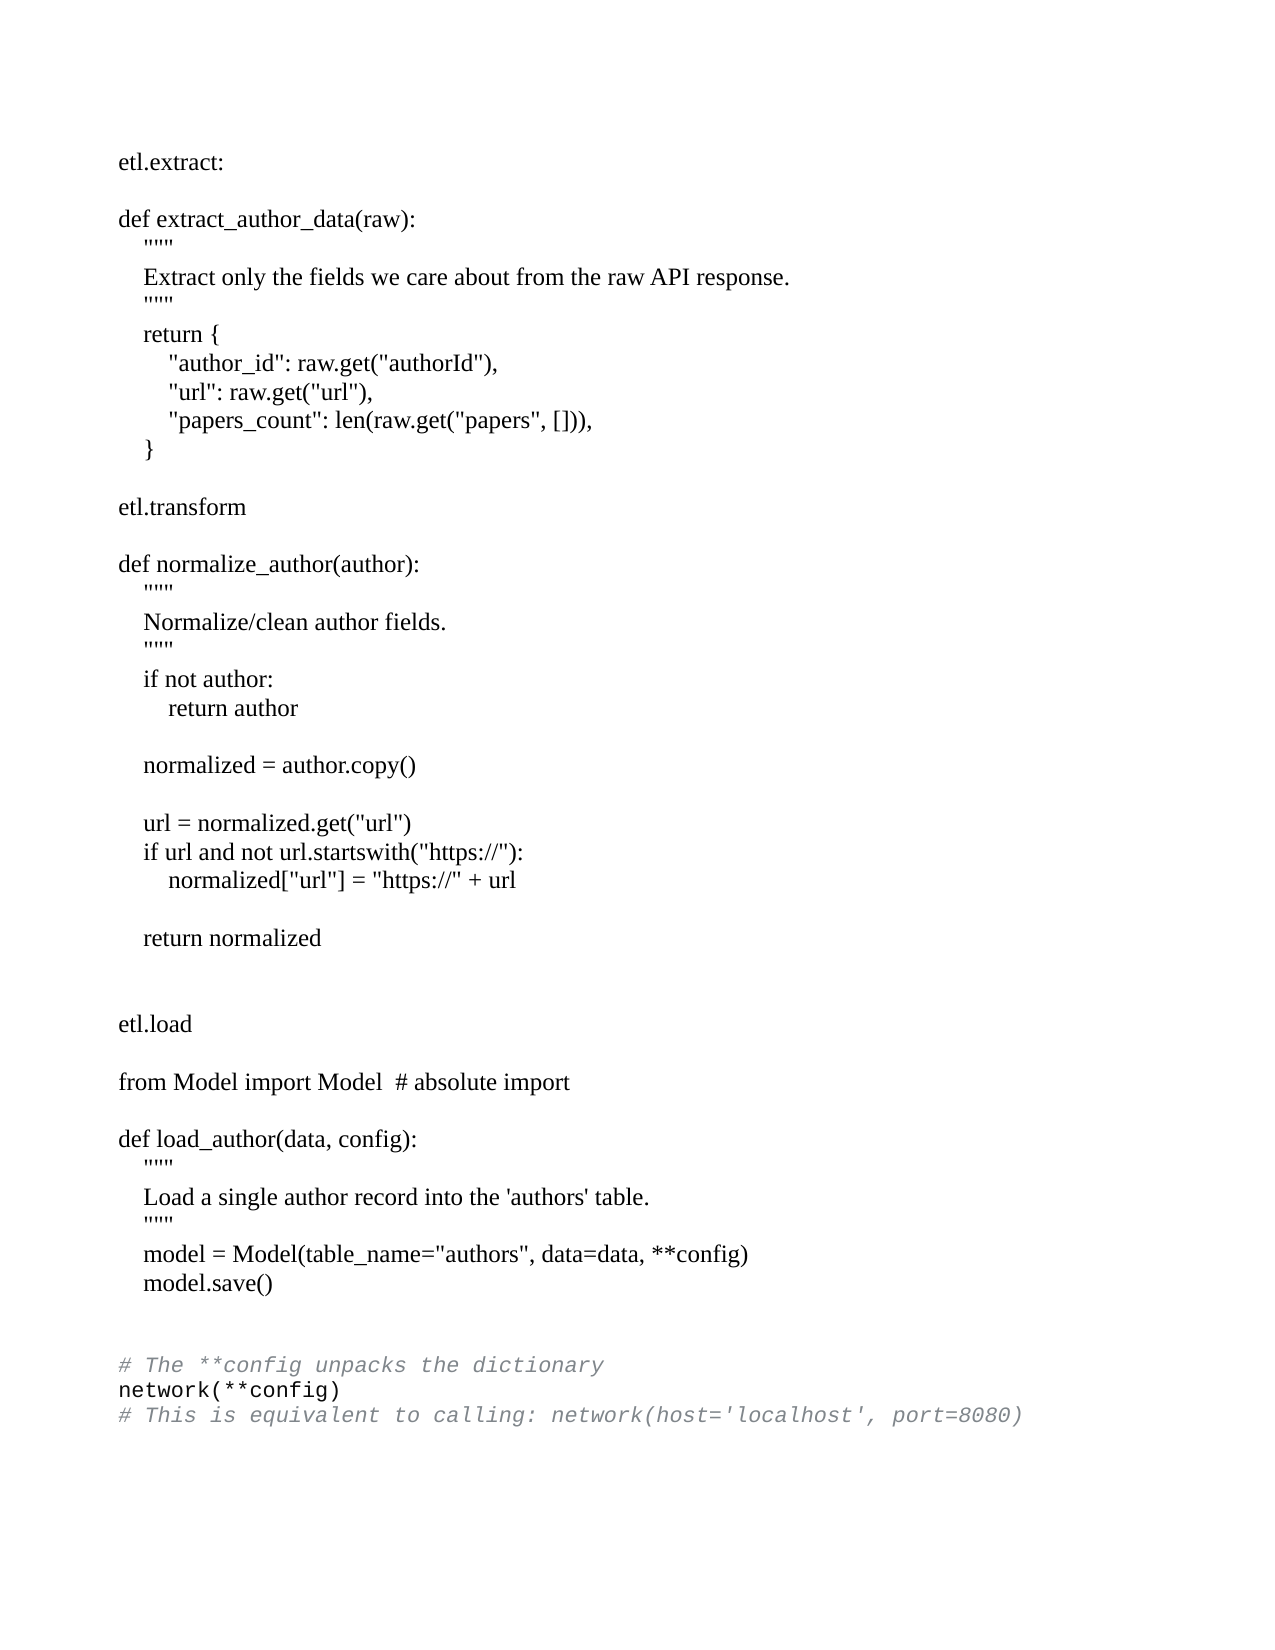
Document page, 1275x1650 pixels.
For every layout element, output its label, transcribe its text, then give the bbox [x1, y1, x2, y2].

text network(**config) [118, 1379, 1157, 1404]
text def normalize_author(author): """ Normalize/clean author fields. """ if not author: return author normalized = author.copy() url = normalized.get("url") if url and not url.startswith("https://"): normalized["url"] = "https://" + url return normalized [118, 549, 1157, 981]
text from Model import Model # absolute import def load_author(data, config): """ Load a single author record into the 'authors' table. """ model = Model(table_name="authors", data=data, **config) model.save() [118, 1067, 1157, 1354]
text etl.extract: [118, 118, 1157, 176]
text # This is equivalent to calling: network(host='localhost', port=8080) [118, 1404, 1157, 1429]
text # The **config unpacks the dictionary [118, 1354, 1157, 1379]
text etl.transform [118, 492, 1157, 521]
text def extract_author_data(raw): """ Extract only the fields we care about from the raw API response. """ return { "author_id": raw.get("authorId"), "url": raw.get("url"), "papers_count": len(raw.get("papers", [])), } [118, 204, 1157, 492]
text etl.load [118, 1009, 1157, 1038]
